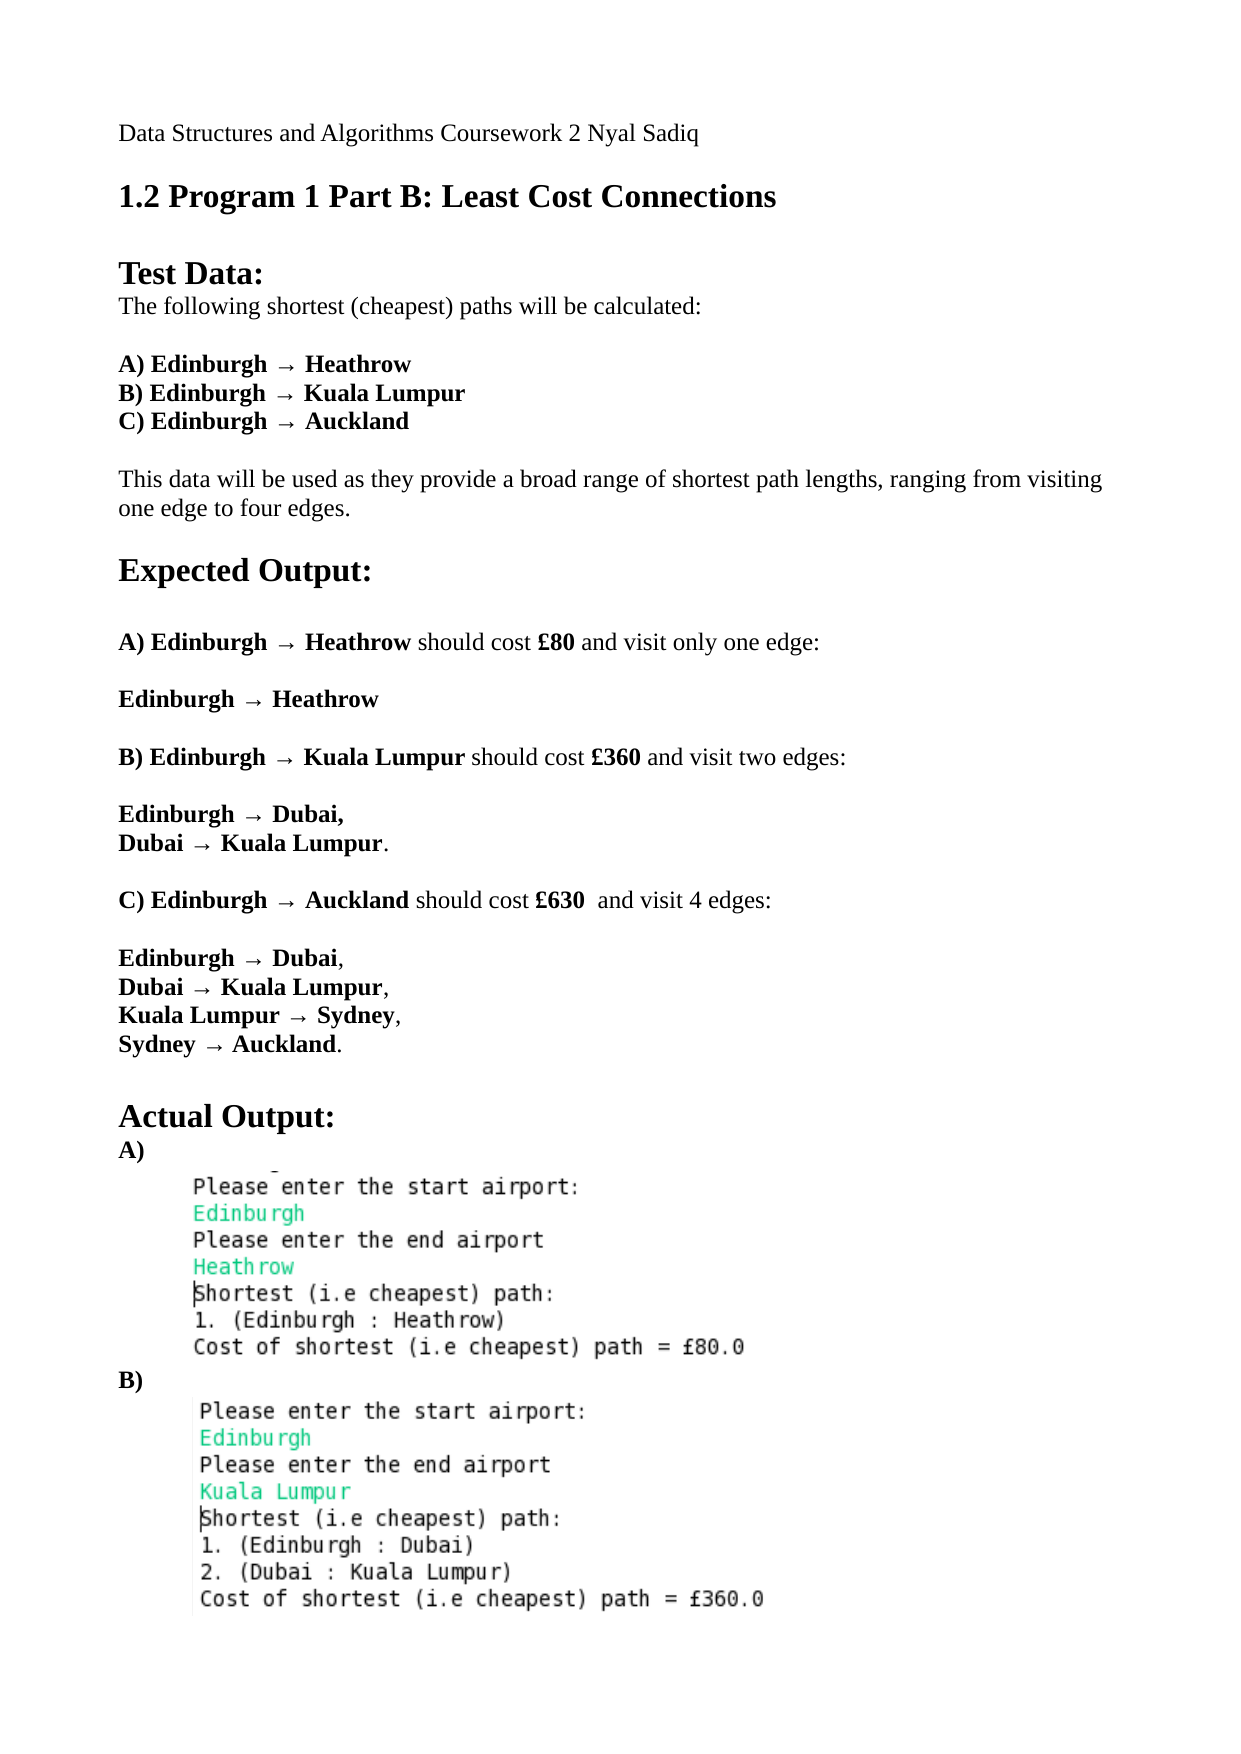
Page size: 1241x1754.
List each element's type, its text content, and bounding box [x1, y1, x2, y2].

text Actual Output: [118, 1096, 1122, 1135]
text B) [118, 1365, 1122, 1393]
picture [186, 1171, 767, 1364]
text The following shortest (cheapest) paths will be calculated: [118, 291, 1122, 320]
text B) Edinburgh → Kuala Lumpur [118, 378, 1122, 406]
text Dubai → Kuala Lumpur, [118, 972, 1122, 1001]
text B) Edinburgh → Kuala Lumpur should cost £360 and visit two edges: [118, 742, 1122, 771]
text Expected Output: [118, 550, 1122, 588]
text Test Data: [118, 253, 1122, 291]
text Edinburgh → Dubai, [118, 943, 1122, 972]
text C) Edinburgh → Auckland should cost £630 and visit 4 edges: [118, 886, 1122, 914]
text A) Edinburgh → Heathrow [118, 349, 1122, 378]
text Edinburgh → Heathrow [118, 684, 1122, 713]
text C) Edinburgh → Auckland [118, 406, 1122, 435]
text Dubai → Kuala Lumpur. [118, 828, 1122, 857]
text Edinburgh → Dubai, [118, 799, 1122, 828]
text A) Edinburgh → Heathrow should cost £80 and visit only one edge: [118, 627, 1122, 656]
text A) [118, 1135, 1122, 1163]
text 1.2 Program 1 Part B: Least Cost Connections [118, 176, 1122, 215]
picture [192, 1397, 774, 1616]
text This data will be used as they provide a broad range of shortest path lengths, ranging from visiting one edge to four edges. [118, 435, 1122, 521]
text Kuala Lumpur → Sydney, [118, 1001, 1122, 1029]
text Sydney → Auckland. [118, 1029, 1122, 1058]
